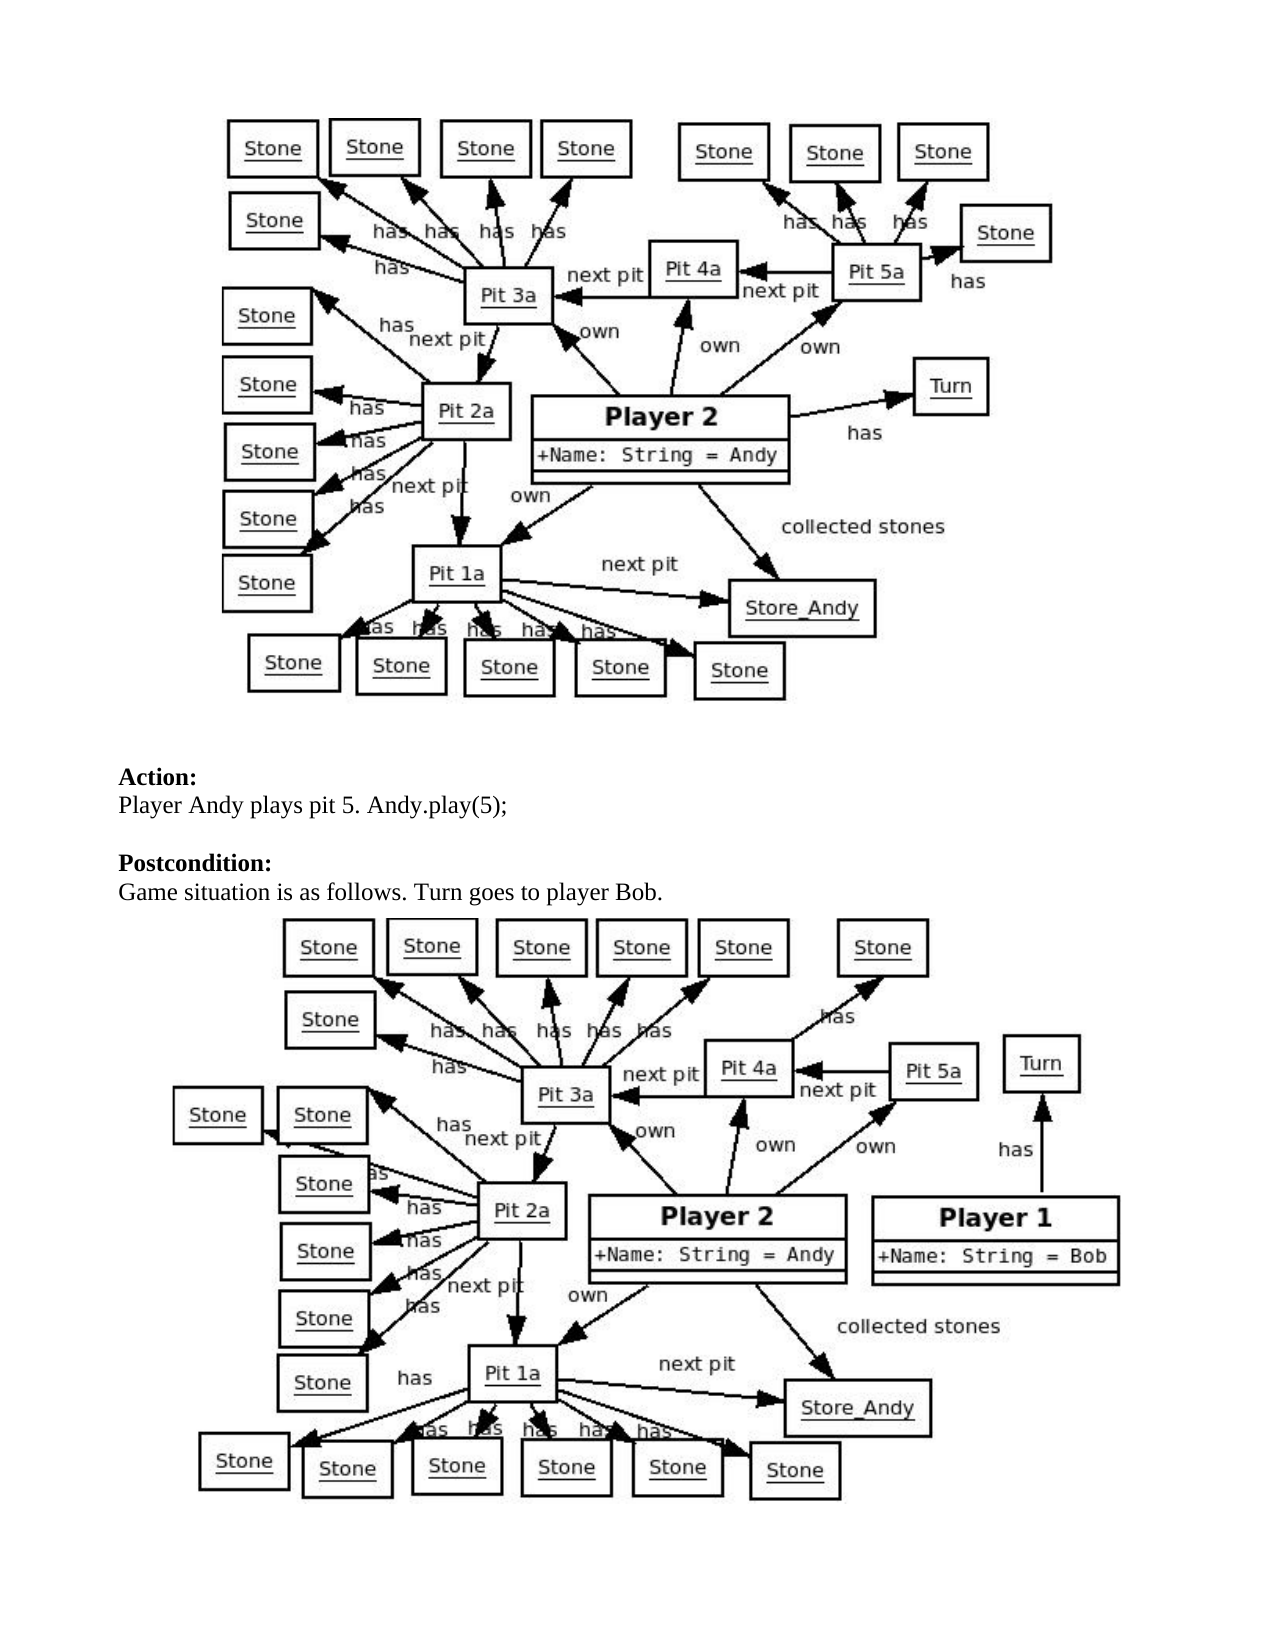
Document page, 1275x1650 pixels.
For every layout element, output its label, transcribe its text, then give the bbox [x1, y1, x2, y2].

text Postcondition: [118, 848, 1157, 877]
text Player Andy plays pit 5. Andy.play(5); [118, 790, 1157, 819]
text Game situation is as follows. Turn goes to player Bob. [118, 877, 1157, 905]
text Action: [118, 762, 1157, 790]
picture [172, 918, 1122, 1504]
picture [221, 118, 1054, 704]
